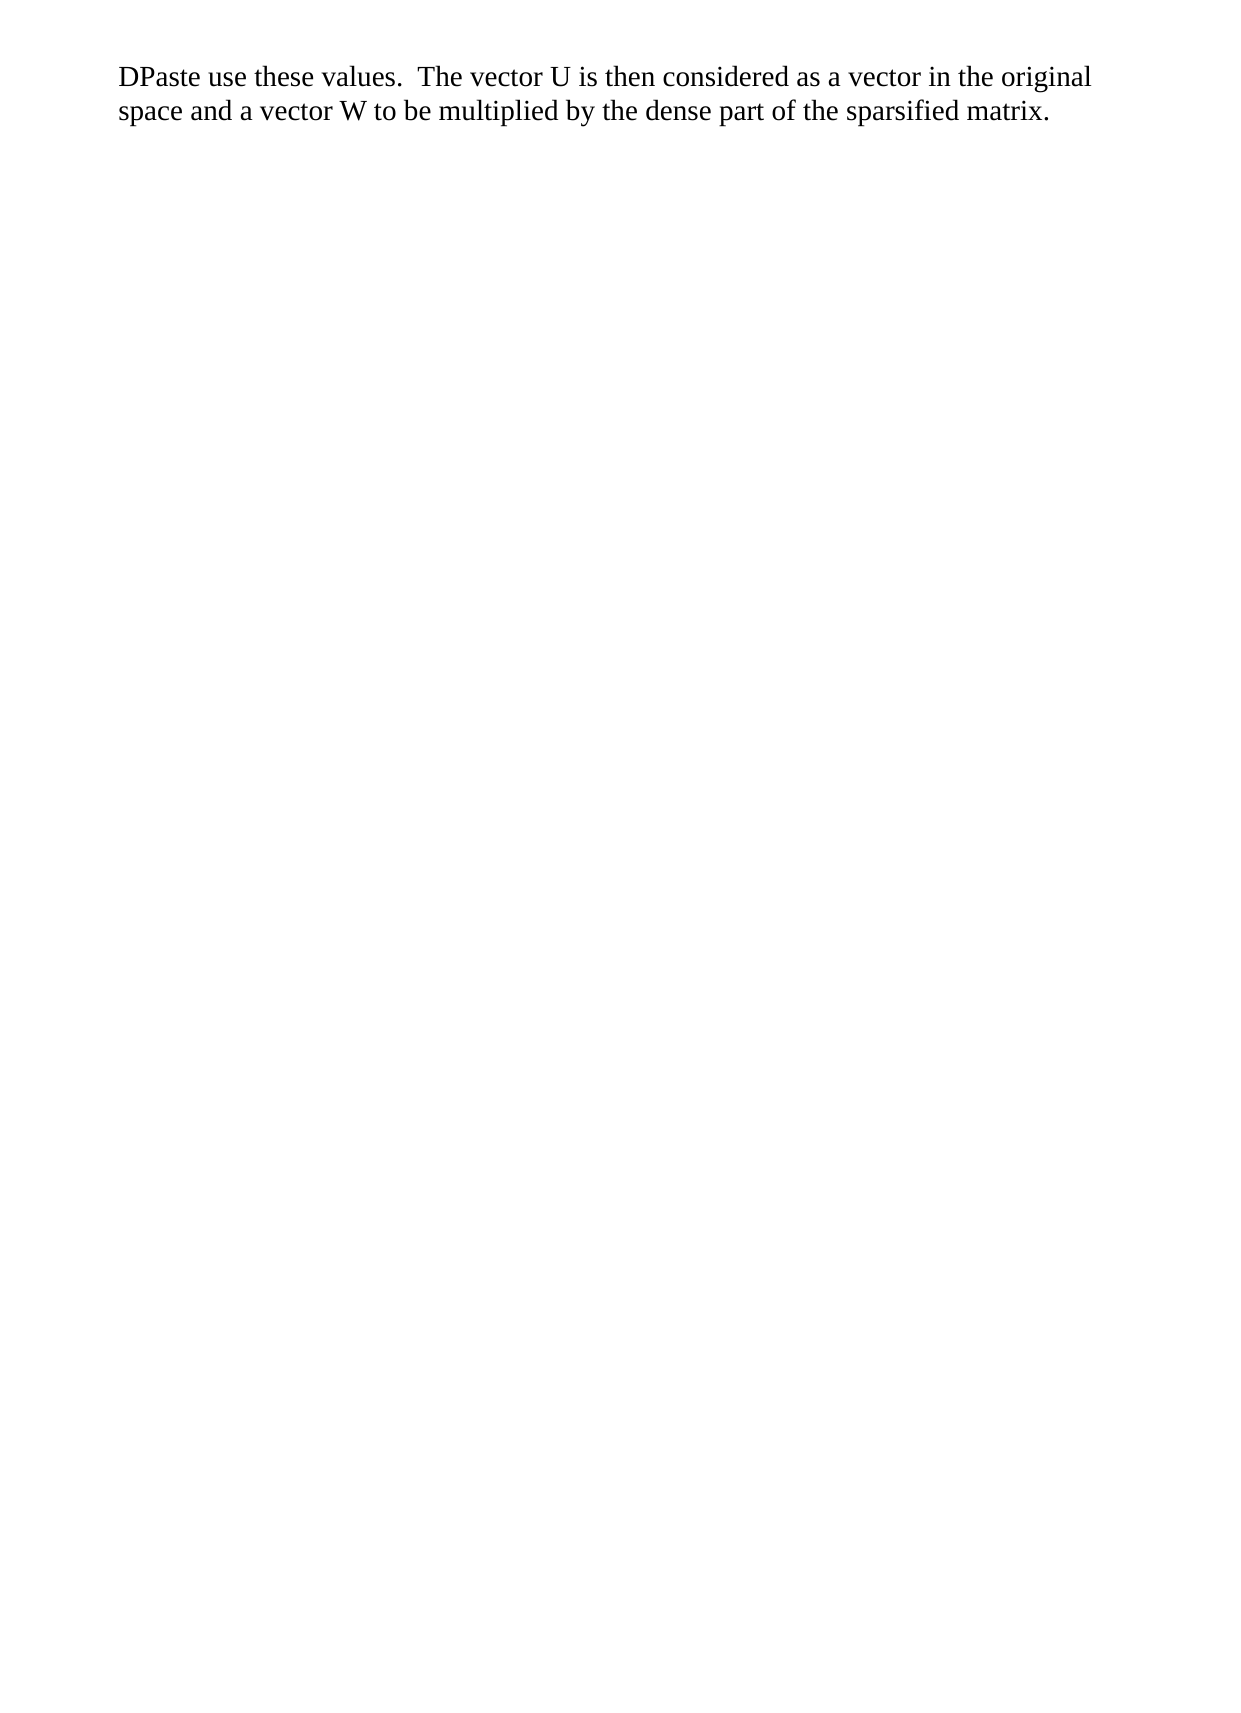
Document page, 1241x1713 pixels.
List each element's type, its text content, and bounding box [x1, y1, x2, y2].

text DPaste use these values. The vector U is then considered as a vector in the original space and a vector W to be multiplied by the dense part of the sparsified matrix. [118, 59, 1122, 126]
